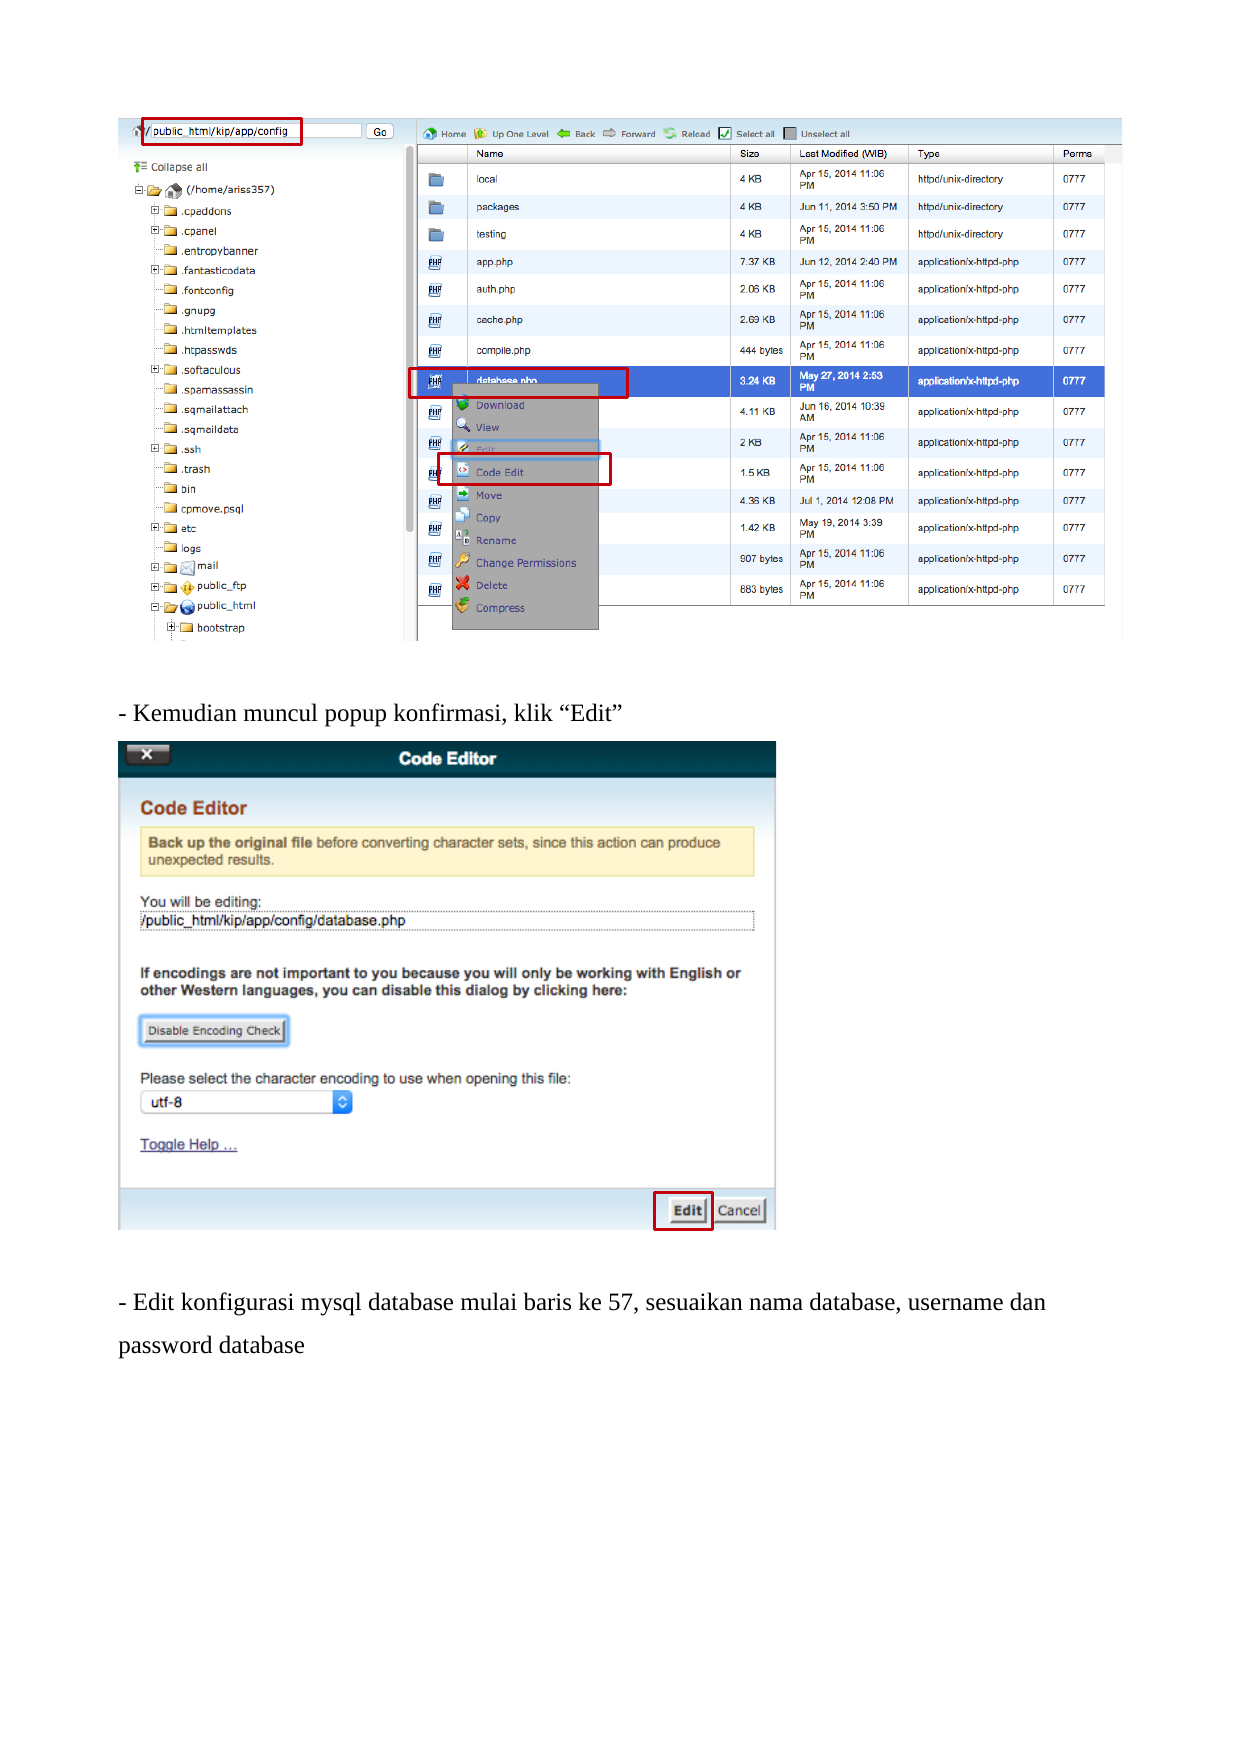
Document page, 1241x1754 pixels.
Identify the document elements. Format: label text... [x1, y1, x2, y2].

picture [447, 752, 497, 765]
text - Kemudian muncul popup konfirmasi, klik “Edit” [118, 698, 1122, 727]
picture [399, 752, 442, 765]
picture [118, 778, 777, 1230]
picture [118, 118, 1123, 641]
picture [144, 120, 300, 143]
picture [656, 1194, 711, 1228]
picture [123, 745, 171, 765]
text - Edit konfigurasi mysql database mulai baris ke 57, sesuaikan nama database, username dan password database [118, 1287, 1122, 1359]
